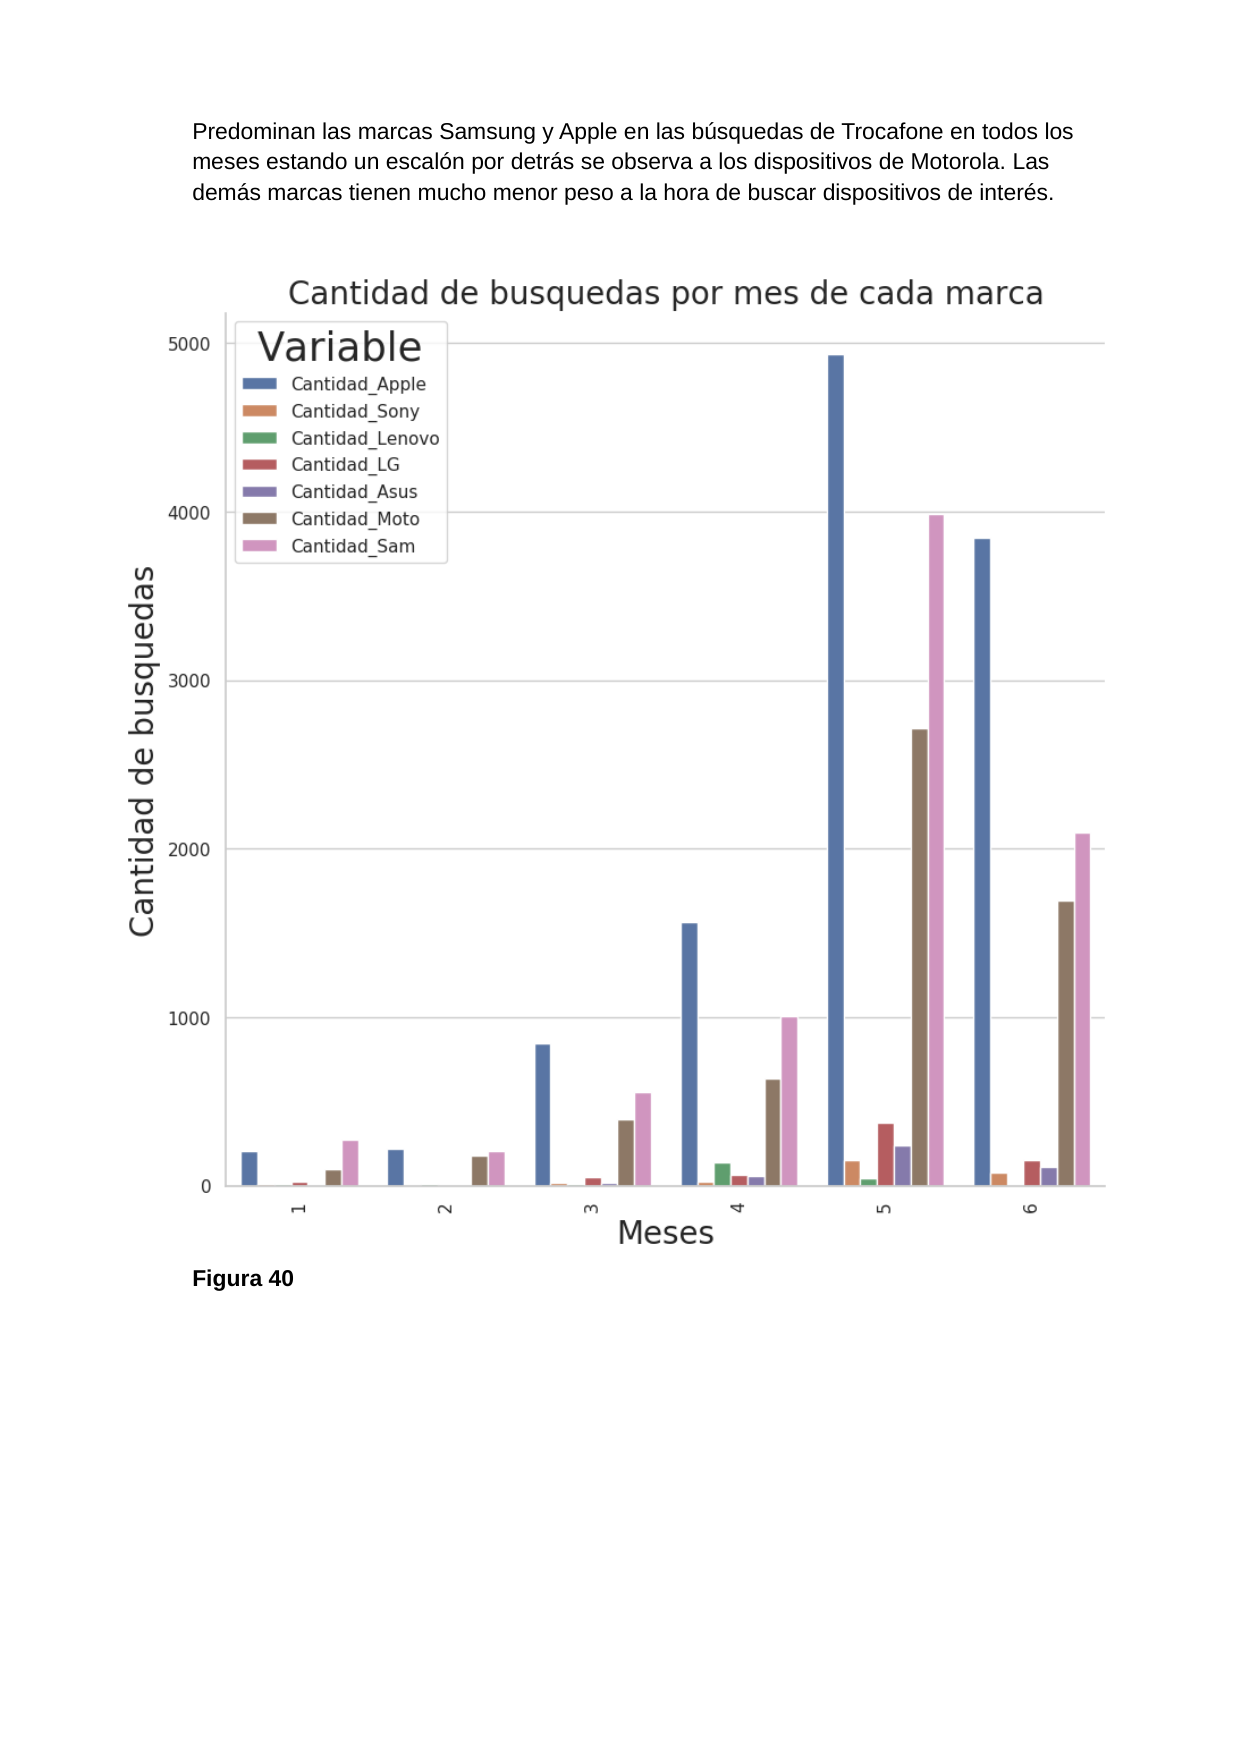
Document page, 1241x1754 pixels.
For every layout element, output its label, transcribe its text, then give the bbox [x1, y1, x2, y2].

text Figura 40 [118, 1261, 1122, 1291]
picture [118, 268, 1123, 1261]
text Predominan las marcas Samsung y Apple en las búsquedas de Trocafone en todos los meses estando un escalón por detrás se observa a los dispositivos de Motorola. Las demás marcas tienen mucho menor peso a la hora de buscar dispositivos de interés. [118, 118, 1122, 205]
